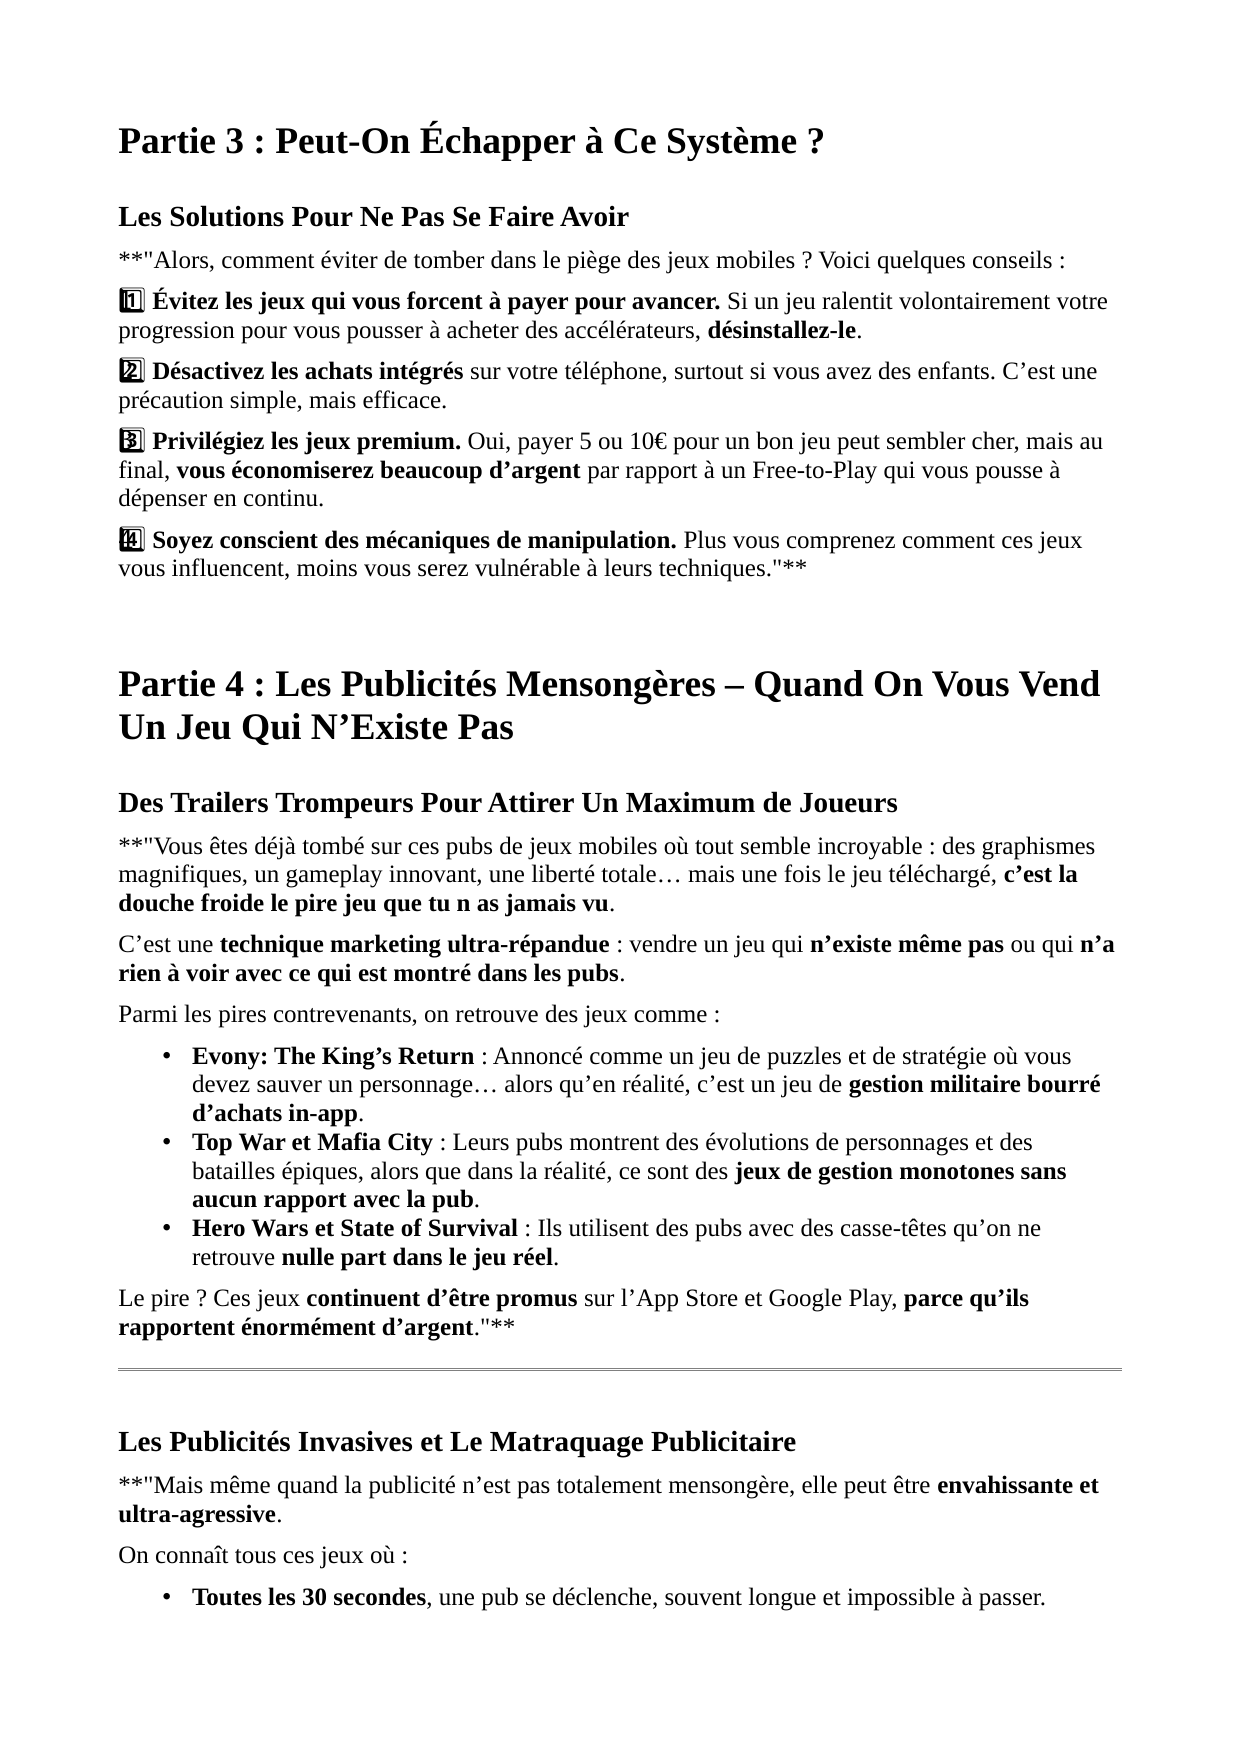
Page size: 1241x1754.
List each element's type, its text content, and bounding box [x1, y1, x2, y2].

subtitle Les Publicités Invasives et Le Matraquage Publicitaire [118, 1424, 1122, 1458]
list Toutes les 30 secondes, une pub se déclenche, souvent longue et impossible à passer. [162, 1582, 1122, 1611]
subtitle Les Solutions Pour Ne Pas Se Faire Avoir [118, 199, 1122, 232]
text 1️⃣ Évitez les jeux qui vous forcent à payer pour avancer. Si un jeu ralentit volontairement votre progression pour vous pousser à acheter des accélérateurs, désinstallez-le. [118, 286, 1122, 343]
subtitle Des Trailers Trompeurs Pour Attirer Un Maximum de Joueurs [118, 785, 1122, 818]
text Parmi les pires contrevenants, on retrouve des jeux comme : [118, 999, 1122, 1028]
text On connaît tous ces jeux où : [118, 1541, 1122, 1569]
text Le pire ? Ces jeux continuent d’être promus sur l’App Store et Google Play, parce qu’ils rapportent énormément d’argent."** [118, 1283, 1122, 1341]
text **"Mais même quand la publicité n’est pas totalement mensongère, elle peut être envahissante et ultra-agressive. [118, 1471, 1122, 1528]
list Evony: The King’s Return : Annoncé comme un jeu de puzzles et de stratégie où vous devez sauver un personnage… alors qu’en réalité, c’est un jeu de gestion militaire bourré d’achats in-app. [162, 1041, 1122, 1127]
text 2️⃣ Désactivez les achats intégrés sur votre téléphone, surtout si vous avez des enfants. C’est une précaution simple, mais efficace. [118, 356, 1122, 413]
subtitle Partie 4 : Les Publicités Mensongères – Quand On Vous Vend Un Jeu Qui N’Existe Pas [118, 661, 1122, 747]
text 4️⃣ Soyez conscient des mécaniques de manipulation. Plus vous comprenez comment ces jeux vous influencent, moins vous serez vulnérable à leurs techniques."** [118, 525, 1122, 582]
subtitle Partie 3 : Peut-On Échapper à Ce Système ? [118, 118, 1122, 161]
text **"Alors, comment éviter de tomber dans le piège des jeux mobiles ? Voici quelques conseils : [118, 245, 1122, 273]
text 3️⃣ Privilégiez les jeux premium. Oui, payer 5 ou 10€ pour un bon jeu peut sembler cher, mais au final, vous économiserez beaucoup d’argent par rapport à un Free-to-Play qui vous pousse à dépenser en continu. [118, 426, 1122, 512]
list Top War et Mafia City : Leurs pubs montrent des évolutions de personnages et des batailles épiques, alors que dans la réalité, ce sont des jeux de gestion monotones sans aucun rapport avec la pub. [162, 1127, 1122, 1213]
text C’est une technique marketing ultra-répandue : vendre un jeu qui n’existe même pas ou qui n’a rien à voir avec ce qui est montré dans les pubs. [118, 929, 1122, 987]
list Hero Wars et State of Survival : Ils utilisent des pubs avec des casse-têtes qu’on ne retrouve nulle part dans le jeu réel. [162, 1213, 1122, 1271]
text **"Vous êtes déjà tombé sur ces pubs de jeux mobiles où tout semble incroyable : des graphismes magnifiques, un gameplay innovant, une liberté totale… mais une fois le jeu téléchargé, c’est la douche froide le pire jeu que tu n as jamais vu. [118, 831, 1122, 917]
